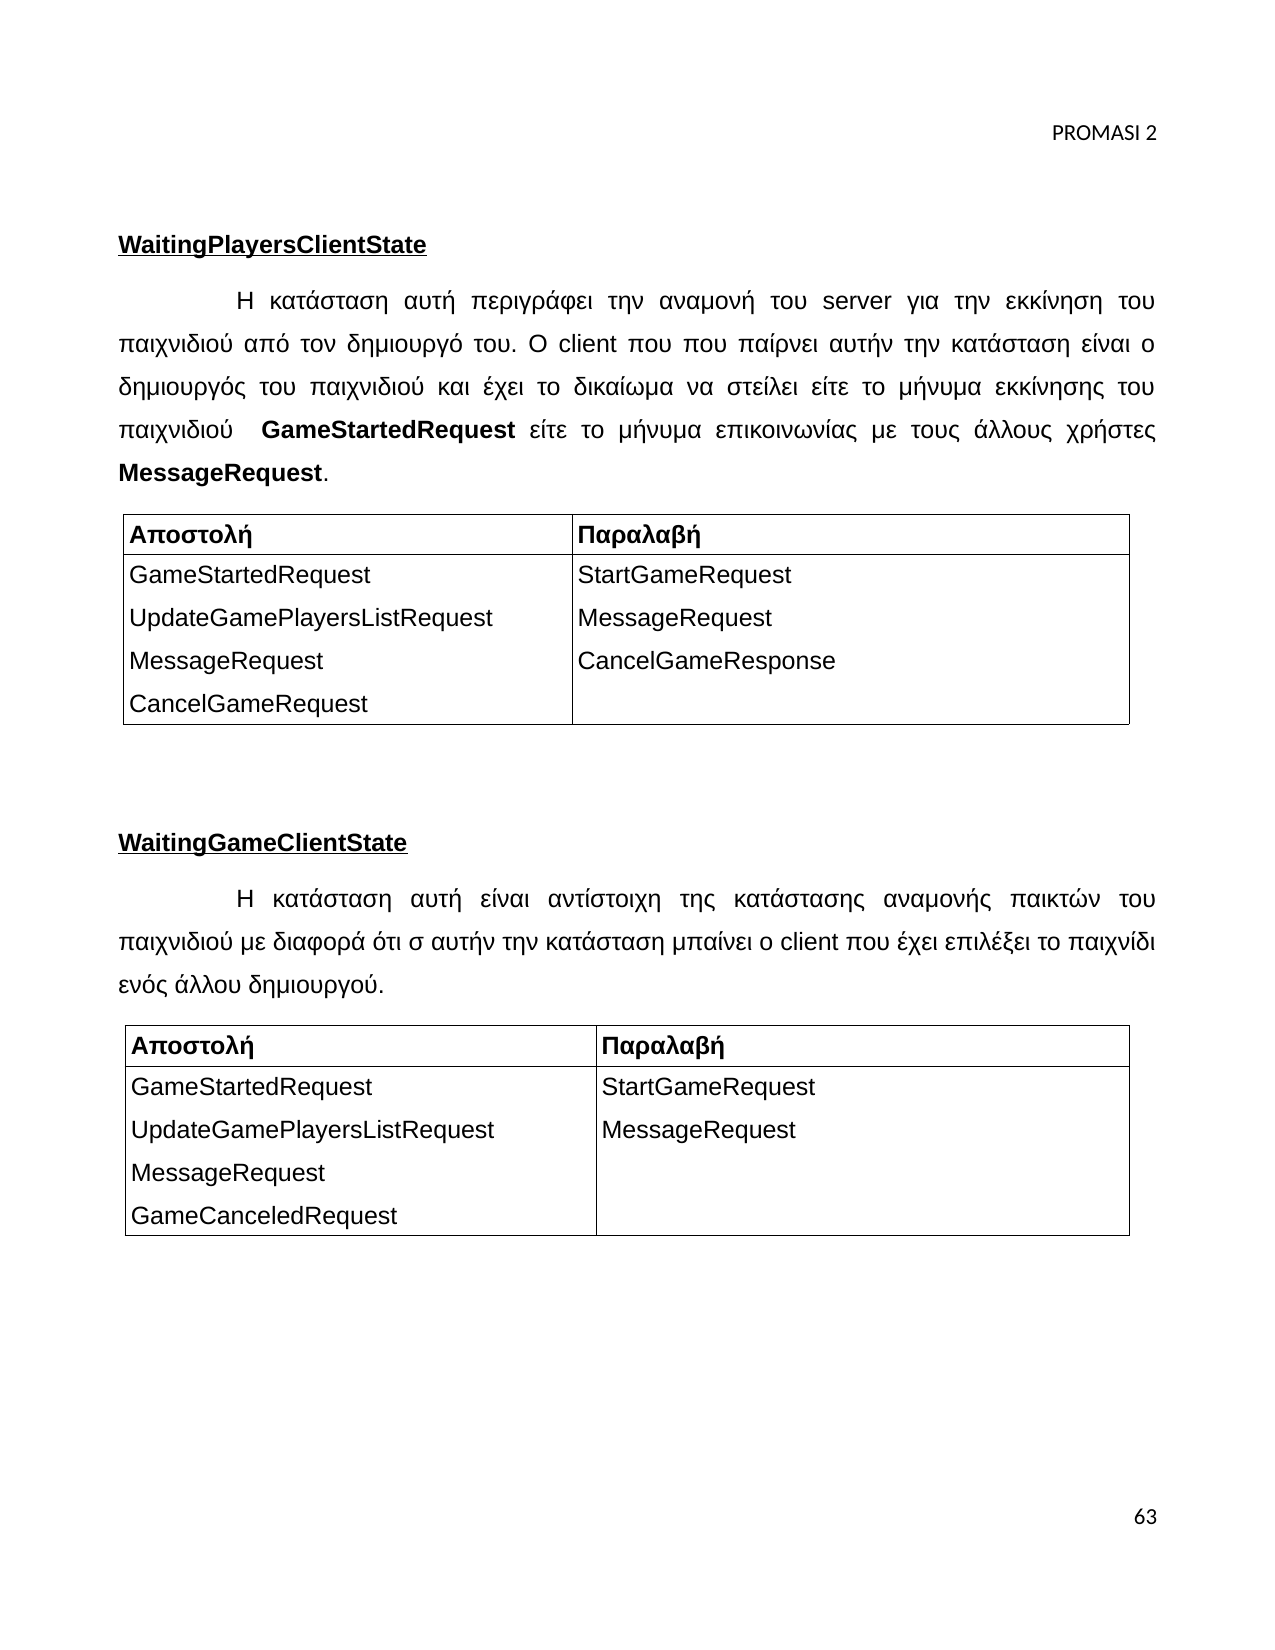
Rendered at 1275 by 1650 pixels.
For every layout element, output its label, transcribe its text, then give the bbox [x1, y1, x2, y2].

text WaitingGameClientState [118, 828, 1157, 857]
table_cell GameStartedRequest UpdateGamePlayersListRequest MessageRequest GameCanceledRequest [126, 1067, 596, 1235]
table_cell StartGameRequest MessageRequest CancelGameResponse [573, 555, 1129, 724]
text WaitingPlayersClientState [118, 230, 1157, 259]
table_header Αποστολή [124, 515, 572, 554]
table_header Αποστολή [126, 1026, 596, 1066]
text Η κατάσταση αυτή είναι αντίστοιχη της κατάστασης αναμονής παικτών του παιχνιδιού με διαφορά ότι σ αυτήν την κατάσταση μπαίνει ο client που έχει επιλέξει το παιχνίδι ενός άλλου δημιουργού. [118, 883, 1157, 998]
table_header Παραλαβή [597, 1026, 1129, 1066]
table_header Παραλαβή [573, 515, 1129, 554]
table_cell StartGameRequest MessageRequest [597, 1067, 1129, 1235]
table_cell GameStartedRequest UpdateGamePlayersListRequest MessageRequest CancelGameRequest [124, 555, 572, 724]
text Η κατάσταση αυτή περιγράφει την αναμονή του server για την εκκίνηση του παιχνιδιού από τον δημιουργό του. Ο client που που παίρνει αυτήν την κατάσταση είναι ο δημιουργός του παιχνιδιού και έχει το δικαίωμα να στείλει είτε το μήνυμα εκκίνησης του παιχνιδιού GameStartedRequest είτε το μήνυμα επικοινωνίας με τους άλλους χρήστες MessageRequest. [118, 286, 1157, 487]
